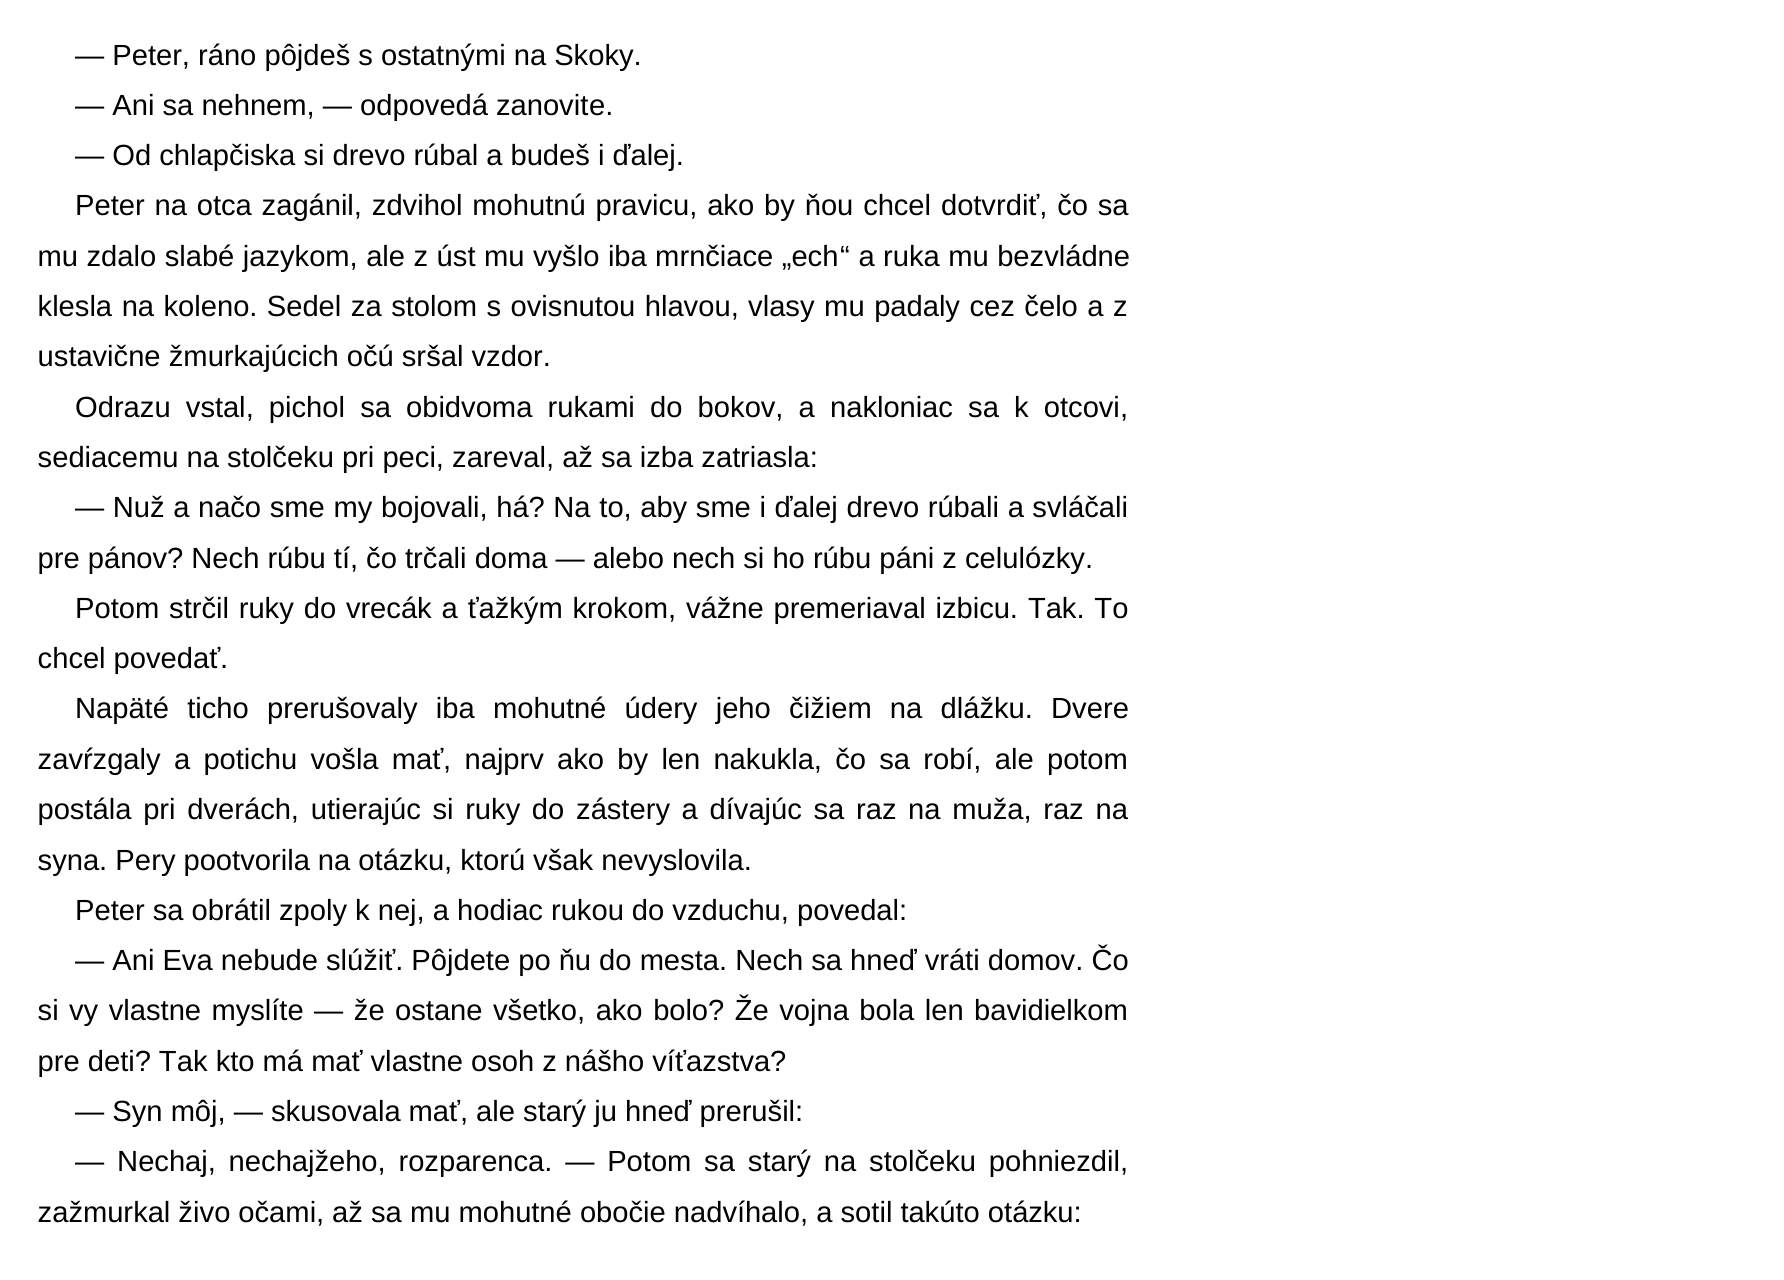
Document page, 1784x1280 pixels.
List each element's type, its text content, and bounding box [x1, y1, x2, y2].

text — Ani Eva nebude slúžiť. Pôjdete po ňu do mesta. Nech sa hneď vráti domov. Čo si vy vlastne myslíte — že ostane všetko, ako bolo? Že vojna bola len bavidielkom pre deti? Tak kto má mať vlastne osoh z nášho víťazstva? [37, 943, 1130, 1077]
text — Ani sa nehnem, — odpovedá zanovite. [37, 88, 1130, 121]
text Potom strčil ruky do vrecák a ťažkým krokom, vážne premeriaval izbicu. Tak. To chcel povedať. [37, 591, 1130, 675]
text Peter sa obrátil zpoly k nej, a hodiac rukou do vzduchu, povedal: [37, 893, 1130, 926]
text Peter na otca zagánil, zdvihol mohutnú pravicu, ako by ňou chcel dotvrdiť, čo sa mu zdalo slabé jazykom, ale z úst mu vyšlo iba mrnčiace „ech“ a ruka mu bezvládne klesla na koleno. Sedel za stolom s ovisnutou hlavou, vlasy mu padaly cez čelo a z ustavične žmurkajúcich očú sršal vzdor. [37, 188, 1130, 373]
text — Od chlapčiska si drevo rúbal a budeš i ďalej. [37, 138, 1130, 172]
text — Peter, ráno pôjdeš s ostatnými na Skoky. [37, 37, 1130, 71]
text Odrazu vstal, pichol sa obidvoma rukami do bokov, a nakloniac sa k otcovi, sediacemu na stolčeku pri peci, zareval, až sa izba zatriasla: [37, 390, 1130, 473]
text Napäté ticho prerušovaly iba mohutné údery jeho čižiem na dlážku. Dvere zavŕzgaly a potichu vošla mať, najprv ako by len nakukla, čo sa robí, ale potom postála pri dverách, utierajúc si ruky do zástery a dívajúc sa raz na muža, raz na syna. Pery pootvorila na otázku, ktorú však nevyslovila. [37, 692, 1130, 876]
text — Nechaj, nechajžeho, rozparenca. — Potom sa starý na stolčeku pohniezdil, zažmurkal živo očami, až sa mu mohutné obočie nadvíhalo, a sotil takúto otázku: [37, 1144, 1130, 1228]
text — Nuž a načo sme my bojovali, há? Na to, aby sme i ďalej drevo rúbali a svláčali pre pánov? Nech rúbu tí, čo trčali doma — alebo nech si ho rúbu páni z celulózky. [37, 490, 1130, 574]
text — Syn môj, — skusovala mať, ale starý ju hneď prerušil: [37, 1094, 1130, 1128]
